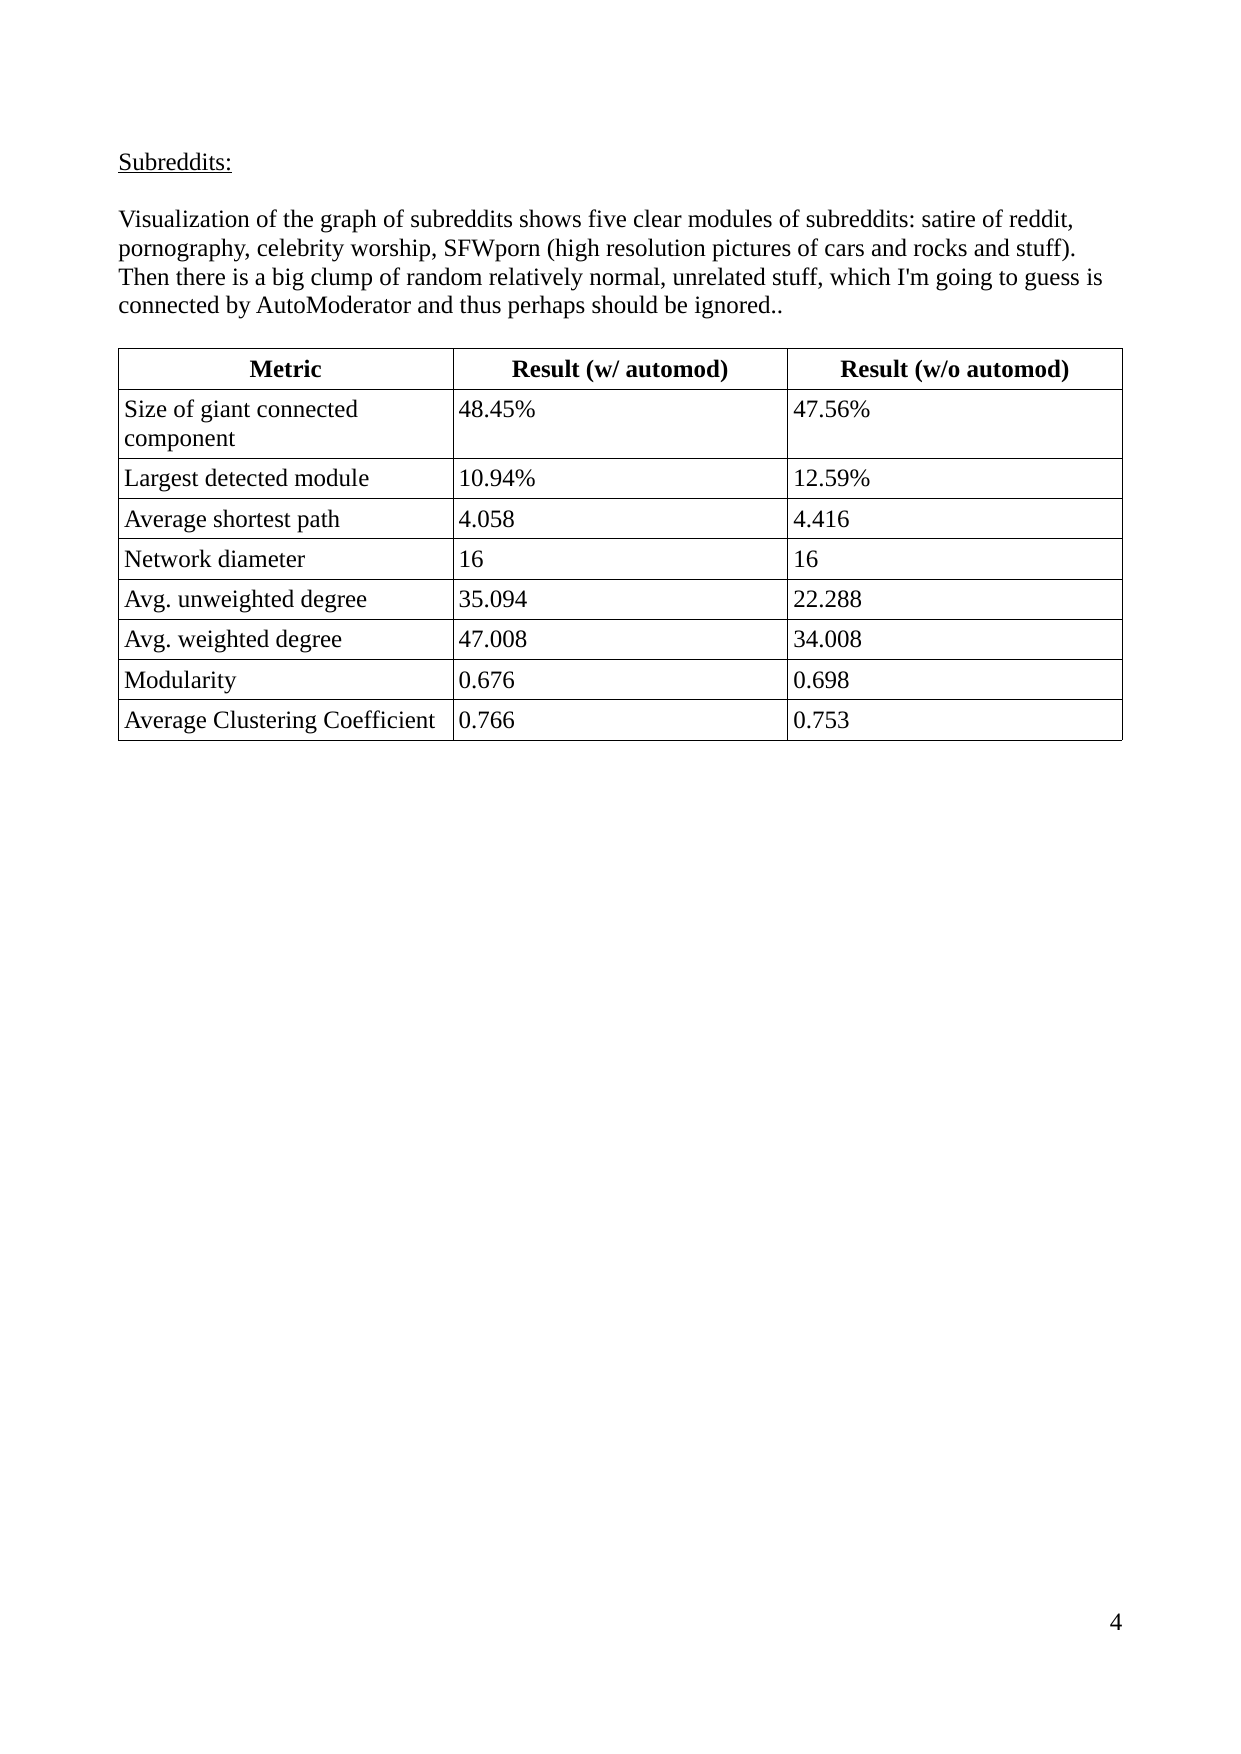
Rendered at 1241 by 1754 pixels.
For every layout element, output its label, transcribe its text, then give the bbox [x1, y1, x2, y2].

table_header Metric [119, 349, 453, 388]
table_cell Modularity [119, 660, 453, 699]
table_cell 4.058 [454, 499, 787, 538]
table_cell 47.56% [788, 390, 1122, 457]
table_cell Avg. weighted degree [119, 620, 453, 659]
table_cell 0.676 [454, 660, 787, 699]
table_cell 16 [454, 539, 787, 578]
table_header Result (w/ automod) [454, 349, 787, 388]
table_cell Size of giant connected component [119, 390, 453, 457]
table_cell Network diameter [119, 539, 453, 578]
table_cell 4.416 [788, 499, 1122, 538]
table_cell 0.698 [788, 660, 1122, 699]
table_cell 35.094 [454, 580, 787, 619]
table_cell Average shortest path [119, 499, 453, 538]
table_cell 10.94% [454, 459, 787, 498]
table_cell Average Clustering Coefficient [119, 700, 453, 740]
text Subreddits: [118, 147, 1122, 176]
table_cell 22.288 [788, 580, 1122, 619]
table_cell 12.59% [788, 459, 1122, 498]
table_cell 0.753 [788, 700, 1122, 740]
table_cell 47.008 [454, 620, 787, 659]
table_header Result (w/o automod) [788, 349, 1122, 388]
table_cell Largest detected module [119, 459, 453, 498]
table_cell 0.766 [454, 700, 787, 740]
table_cell 34.008 [788, 620, 1122, 659]
table_cell 48.45% [454, 390, 787, 457]
table_cell Avg. unweighted degree [119, 580, 453, 619]
table_cell 16 [788, 539, 1122, 578]
text Visualization of the graph of subreddits shows five clear modules of subreddits: satire of reddit, pornography, celebrity worship, SFWporn (high resolution pictures of cars and rocks and stuff). Then there is a big clump of random relatively normal, unrelated stuff, which I'm going to guess is connected by AutoModerator and thus perhaps should be ignored.. [118, 204, 1122, 319]
